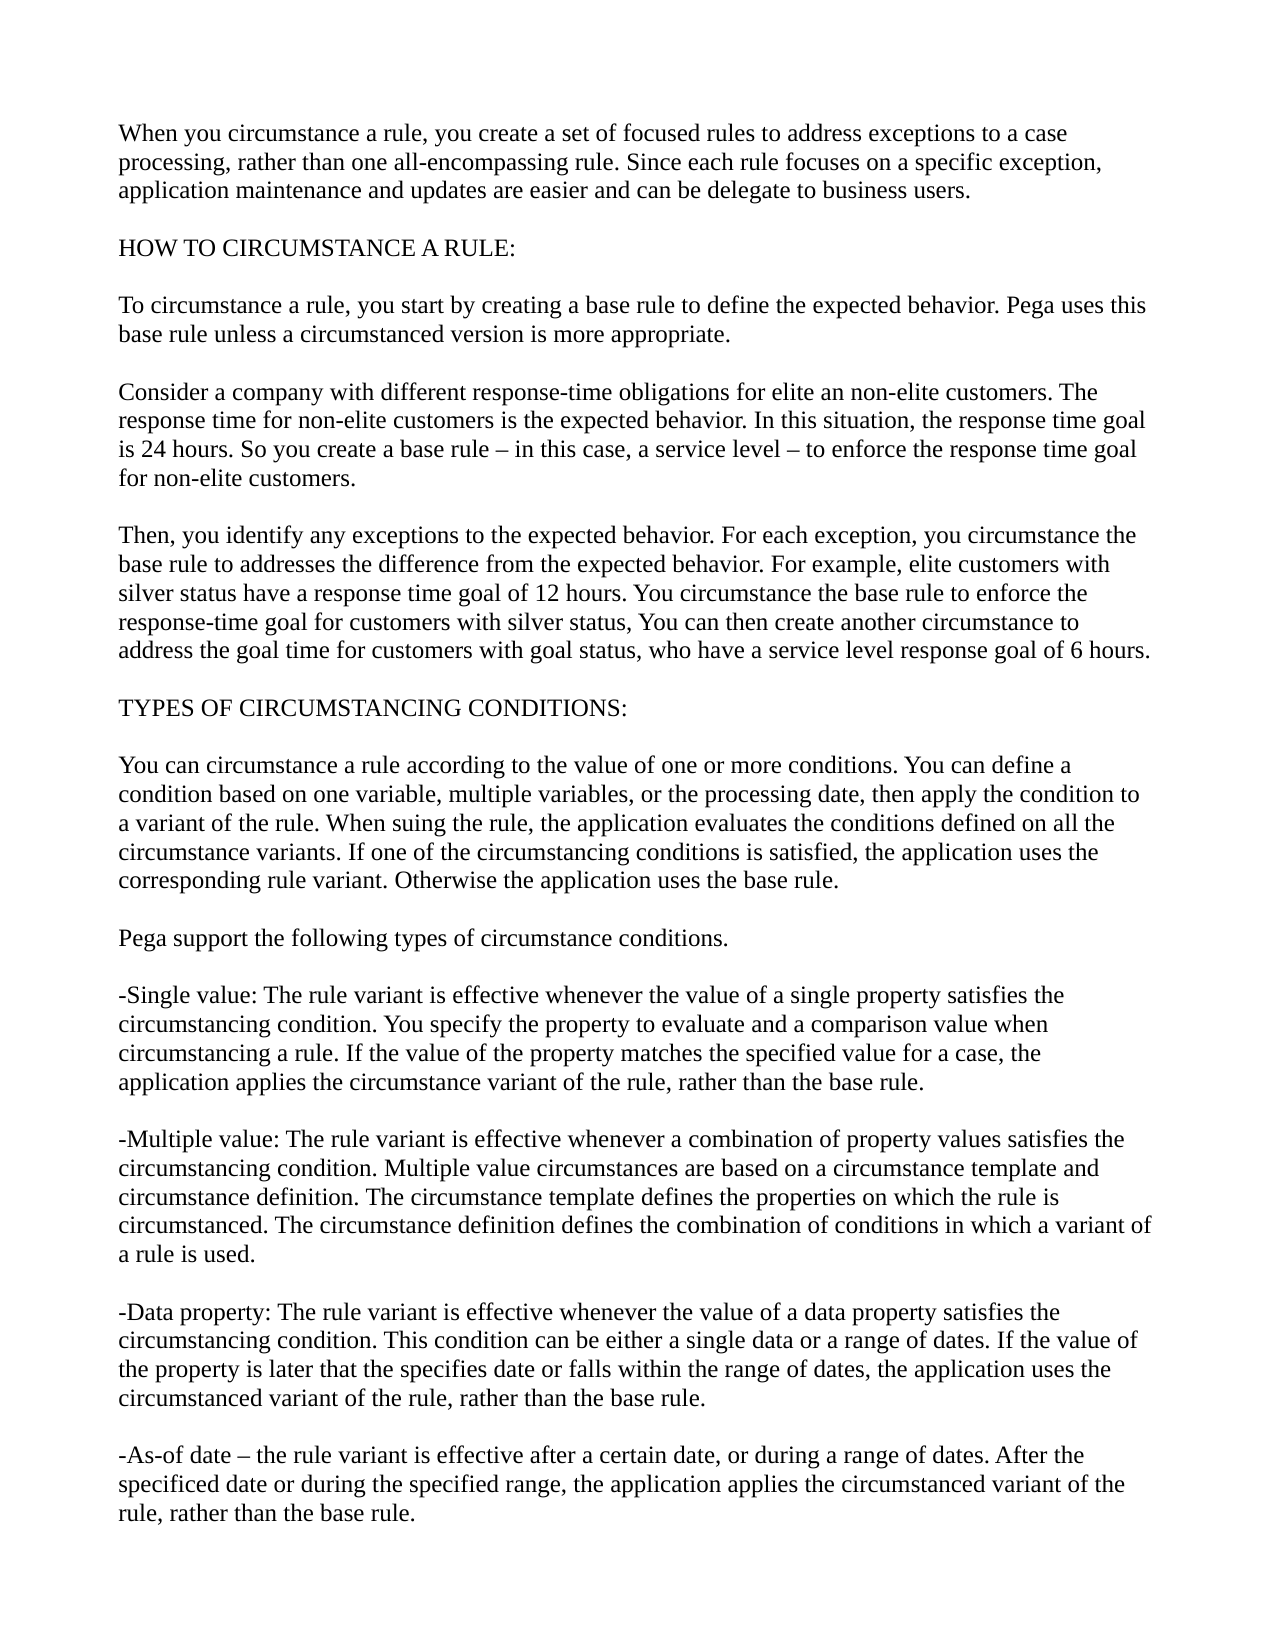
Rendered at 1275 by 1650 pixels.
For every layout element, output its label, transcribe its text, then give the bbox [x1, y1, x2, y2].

text -Single value: The rule variant is effective whenever the value of a single property satisfies the circumstancing condition. You specify the property to evaluate and a comparison value when circumstancing a rule. If the value of the property matches the specified value for a case, the application applies the circumstance variant of the rule, rather than the base rule. [118, 981, 1157, 1096]
text Pega support the following types of circumstance conditions. [118, 923, 1157, 952]
text TYPES OF CIRCUMSTANCING CONDITIONS: [118, 693, 1157, 722]
text Consider a company with different response-time obligations for elite an non-elite customers. The response time for non-elite customers is the expected behavior. In this situation, the response time goal is 24 hours. So you create a base rule – in this case, a service level – to enforce the response time goal for non-elite customers. [118, 377, 1157, 492]
text -Multiple value: The rule variant is effective whenever a combination of property values satisfies the circumstancing condition. Multiple value circumstances are based on a circumstance template and circumstance definition. The circumstance template defines the properties on which the rule is circumstanced. The circumstance definition defines the combination of conditions in which a variant of a rule is used. [118, 1124, 1157, 1268]
text When you circumstance a rule, you create a set of focused rules to address exceptions to a case processing, rather than one all-encompassing rule. Since each rule focuses on a specific exception, application maintenance and updates are easier and can be delegate to business users. [118, 118, 1157, 204]
text Then, you identify any exceptions to the expected behavior. For each exception, you circumstance the base rule to addresses the difference from the expected behavior. For example, elite customers with silver status have a response time goal of 12 hours. You circumstance the base rule to enforce the response-time goal for customers with silver status, You can then create another circumstance to address the goal time for customers with goal status, who have a service level response goal of 6 hours. [118, 521, 1157, 664]
text -As-of date – the rule variant is effective after a certain date, or during a range of dates. After the specificed date or during the specified range, the application applies the circumstanced variant of the rule, rather than the base rule. [118, 1441, 1157, 1527]
text To circumstance a rule, you start by creating a base rule to define the expected behavior. Pega uses this base rule unless a circumstanced version is more appropriate. [118, 291, 1157, 348]
text HOW TO CIRCUMSTANCE A RULE: [118, 233, 1157, 262]
text -Data property: The rule variant is effective whenever the value of a data property satisfies the circumstancing condition. This condition can be either a single data or a range of dates. If the value of the property is later that the specifies date or falls within the range of dates, the application uses the circumstanced variant of the rule, rather than the base rule. [118, 1297, 1157, 1412]
text You can circumstance a rule according to the value of one or more conditions. You can define a condition based on one variable, multiple variables, or the processing date, then apply the condition to a variant of the rule. When suing the rule, the application evaluates the conditions defined on all the circumstance variants. If one of the circumstancing conditions is satisfied, the application uses the corresponding rule variant. Otherwise the application uses the base rule. [118, 751, 1157, 894]
